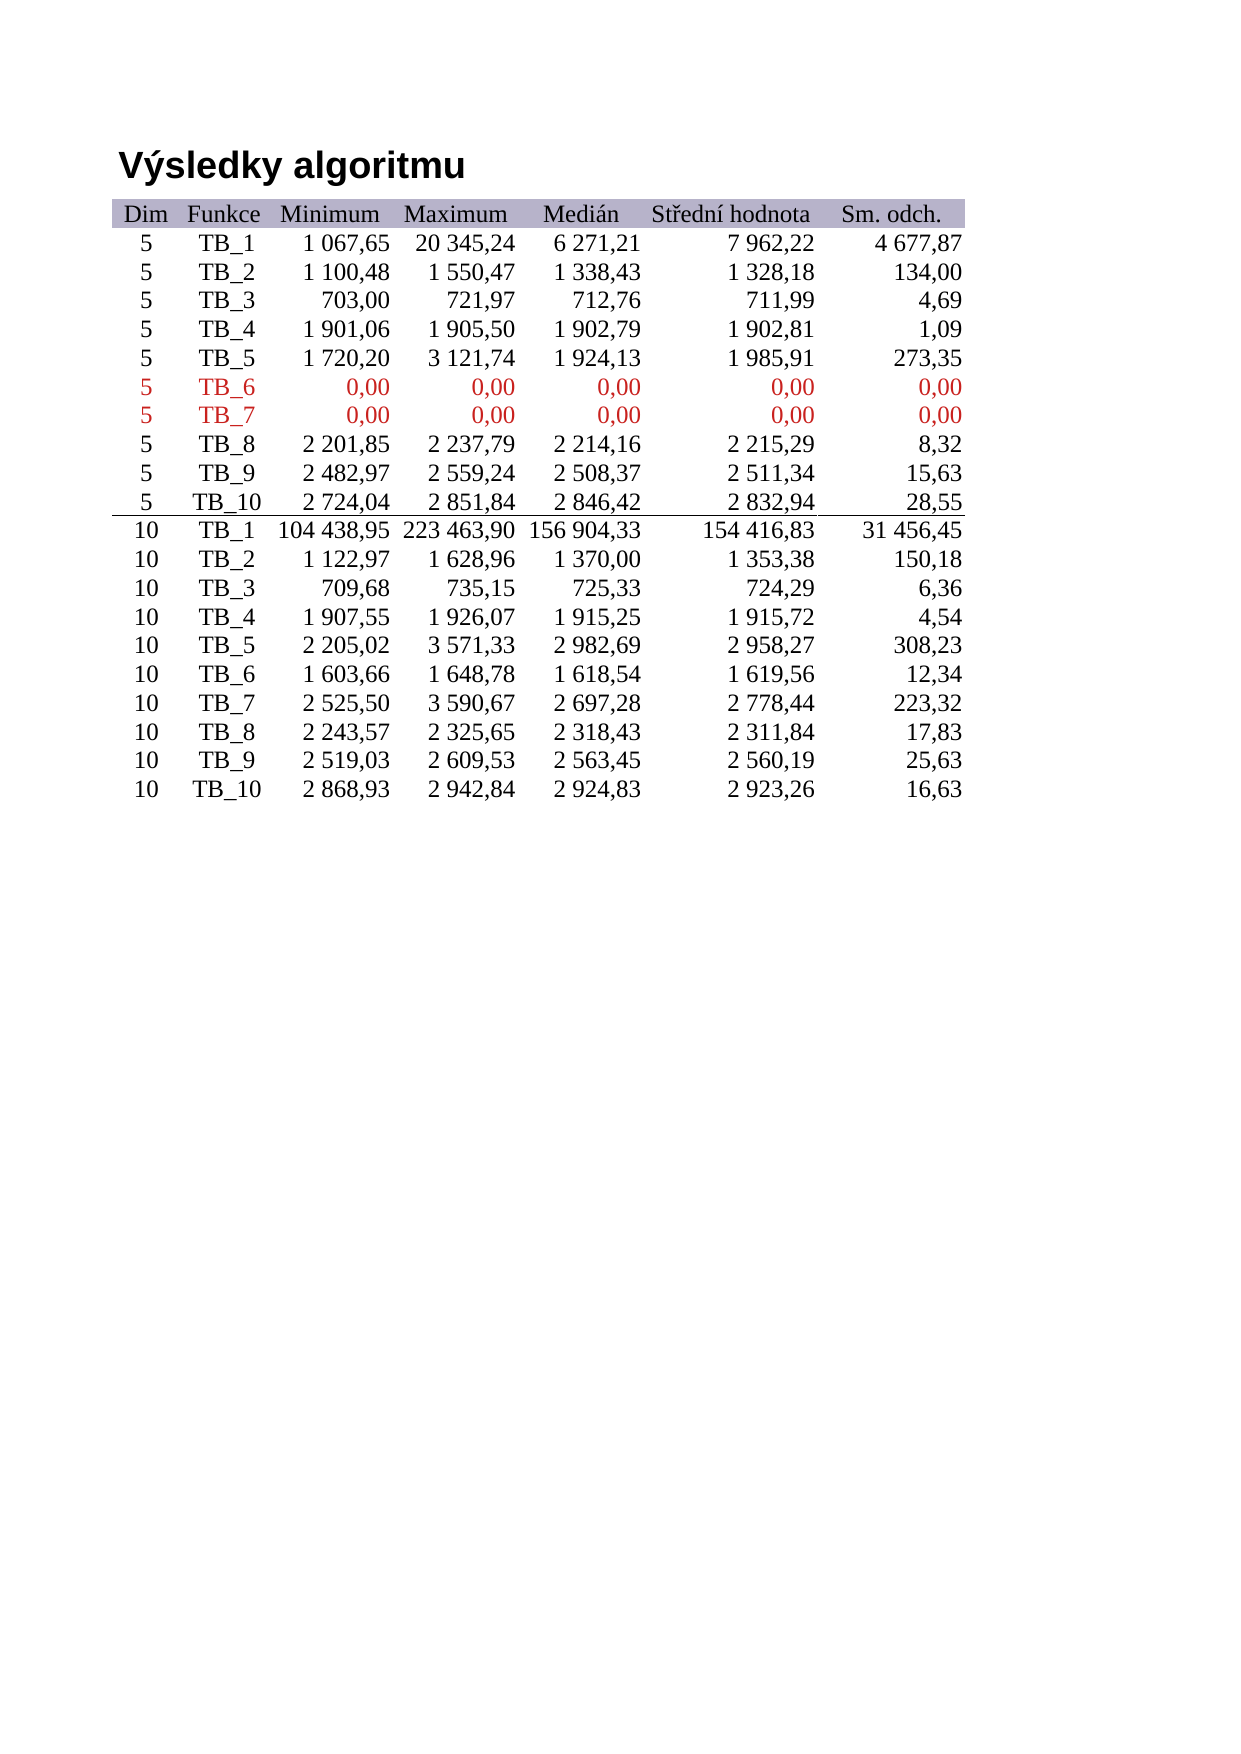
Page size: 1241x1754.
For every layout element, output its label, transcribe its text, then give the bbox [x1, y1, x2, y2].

table_cell 2 511,34 [644, 458, 817, 487]
table_cell 0,00 [518, 401, 644, 429]
table_cell 721,97 [393, 286, 518, 314]
table_cell TB_2 [180, 544, 267, 573]
table_cell 5 [112, 458, 180, 487]
table_cell 2 519,03 [267, 746, 393, 774]
table_cell 2 205,02 [267, 631, 393, 659]
table_cell 0,00 [267, 401, 393, 429]
table_cell 1 902,81 [644, 314, 817, 343]
table_cell 5 [112, 228, 180, 257]
table_cell 10 [112, 602, 180, 631]
table_cell 1 370,00 [518, 544, 644, 573]
table_cell 5 [112, 372, 180, 401]
table_cell 134,00 [818, 257, 965, 286]
table_cell 0,00 [818, 401, 965, 429]
table_cell TB_6 [180, 372, 267, 401]
table_cell 6 271,21 [518, 228, 644, 257]
table_cell TB_7 [180, 688, 267, 717]
table_cell 2 868,93 [267, 774, 393, 803]
table_cell 10 [112, 717, 180, 746]
table_cell 711,99 [644, 286, 817, 314]
table_cell TB_8 [180, 717, 267, 746]
table_cell 10 [112, 573, 180, 602]
table_cell 4,69 [818, 286, 965, 314]
table_cell 1 628,96 [393, 544, 518, 573]
table_cell 1 067,65 [267, 228, 393, 257]
table_cell 0,00 [644, 372, 817, 401]
table_header Sm. odch. [818, 199, 965, 228]
table_cell 1 902,79 [518, 314, 644, 343]
table_cell 8,32 [818, 429, 965, 458]
table_cell 735,15 [393, 573, 518, 602]
table_cell 223,32 [818, 688, 965, 717]
table_cell TB_10 [180, 487, 267, 515]
table_cell 2 318,43 [518, 717, 644, 746]
table_cell 712,76 [518, 286, 644, 314]
table_cell 1 603,66 [267, 659, 393, 688]
table_cell 2 697,28 [518, 688, 644, 717]
table_cell 709,68 [267, 573, 393, 602]
table_cell 10 [112, 746, 180, 774]
table_cell 1 905,50 [393, 314, 518, 343]
table_cell 154 416,83 [644, 516, 817, 544]
table_cell 3 571,33 [393, 631, 518, 659]
table_cell 725,33 [518, 573, 644, 602]
table_cell 2 525,50 [267, 688, 393, 717]
table_cell 10 [112, 659, 180, 688]
table_cell 5 [112, 257, 180, 286]
table_cell 28,55 [818, 487, 965, 515]
table_cell 2 325,65 [393, 717, 518, 746]
table_cell TB_3 [180, 286, 267, 314]
table_cell 1 122,97 [267, 544, 393, 573]
table_cell 2 237,79 [393, 429, 518, 458]
table_cell 0,00 [644, 401, 817, 429]
table_cell 2 923,26 [644, 774, 817, 803]
table_cell 10 [112, 688, 180, 717]
table_cell 104 438,95 [267, 516, 393, 544]
table_cell 20 345,24 [393, 228, 518, 257]
table_cell 3 590,67 [393, 688, 518, 717]
table_cell 1 907,55 [267, 602, 393, 631]
table_cell 0,00 [393, 372, 518, 401]
table_cell 703,00 [267, 286, 393, 314]
table_cell 1 985,91 [644, 343, 817, 372]
table_cell TB_4 [180, 602, 267, 631]
table_cell 1 550,47 [393, 257, 518, 286]
table_cell 2 201,85 [267, 429, 393, 458]
table_cell 2 563,45 [518, 746, 644, 774]
table_cell 1 353,38 [644, 544, 817, 573]
table_cell TB_6 [180, 659, 267, 688]
table_cell 223 463,90 [393, 516, 518, 544]
table_cell TB_10 [180, 774, 267, 803]
table_cell 2 214,16 [518, 429, 644, 458]
table_cell TB_9 [180, 458, 267, 487]
table_cell 2 924,83 [518, 774, 644, 803]
table_cell 2 508,37 [518, 458, 644, 487]
table_cell 17,83 [818, 717, 965, 746]
table_header Minimum [267, 199, 393, 228]
table_cell 0,00 [393, 401, 518, 429]
table_cell 724,29 [644, 573, 817, 602]
table_cell 2 851,84 [393, 487, 518, 515]
table_cell 4,54 [818, 602, 965, 631]
table_header Maximum [393, 199, 518, 228]
table_cell 2 311,84 [644, 717, 817, 746]
table_cell 16,63 [818, 774, 965, 803]
table_cell 1 901,06 [267, 314, 393, 343]
table_cell 1 328,18 [644, 257, 817, 286]
table_cell 2 560,19 [644, 746, 817, 774]
table_cell 156 904,33 [518, 516, 644, 544]
table_cell TB_8 [180, 429, 267, 458]
table_cell 2 724,04 [267, 487, 393, 515]
table_cell 0,00 [818, 372, 965, 401]
table_cell TB_7 [180, 401, 267, 429]
table_cell 1 100,48 [267, 257, 393, 286]
table_cell 10 [112, 516, 180, 544]
table_cell 25,63 [818, 746, 965, 774]
table_cell 2 832,94 [644, 487, 817, 515]
table_cell 10 [112, 774, 180, 803]
table_cell 2 778,44 [644, 688, 817, 717]
table_cell TB_9 [180, 746, 267, 774]
table_header Funkce [180, 199, 267, 228]
table_cell 273,35 [818, 343, 965, 372]
table_cell 3 121,74 [393, 343, 518, 372]
table_cell 0,00 [267, 372, 393, 401]
table_cell 2 942,84 [393, 774, 518, 803]
table_cell TB_3 [180, 573, 267, 602]
table_cell TB_5 [180, 631, 267, 659]
table_cell 7 962,22 [644, 228, 817, 257]
table_cell 5 [112, 487, 180, 515]
table_cell 0,00 [518, 372, 644, 401]
table_cell 6,36 [818, 573, 965, 602]
table_cell 15,63 [818, 458, 965, 487]
table_cell 5 [112, 314, 180, 343]
table_cell TB_4 [180, 314, 267, 343]
table_cell TB_5 [180, 343, 267, 372]
table_cell 31 456,45 [818, 516, 965, 544]
table_cell TB_1 [180, 228, 267, 257]
table_cell 2 958,27 [644, 631, 817, 659]
table_header Medián [518, 199, 644, 228]
table_cell 5 [112, 343, 180, 372]
table_cell 2 215,29 [644, 429, 817, 458]
table_header Dim [112, 199, 180, 228]
table_cell 1 720,20 [267, 343, 393, 372]
table_cell 1 915,25 [518, 602, 644, 631]
table_cell 1 618,54 [518, 659, 644, 688]
table_cell 1 648,78 [393, 659, 518, 688]
table_cell TB_1 [180, 516, 267, 544]
table_cell 2 482,97 [267, 458, 393, 487]
table_cell 10 [112, 631, 180, 659]
table_cell 2 559,24 [393, 458, 518, 487]
table_cell 1 926,07 [393, 602, 518, 631]
table_cell 5 [112, 286, 180, 314]
table_cell 2 609,53 [393, 746, 518, 774]
table_cell 1 619,56 [644, 659, 817, 688]
table_cell 5 [112, 401, 180, 429]
table_cell 150,18 [818, 544, 965, 573]
table_cell 1,09 [818, 314, 965, 343]
subtitle Výsledky algoritmu [118, 143, 1122, 187]
table_cell 1 915,72 [644, 602, 817, 631]
table_cell 2 982,69 [518, 631, 644, 659]
table_cell 4 677,87 [818, 228, 965, 257]
table_cell 1 924,13 [518, 343, 644, 372]
table_header Střední hodnota [644, 199, 817, 228]
table_cell 2 846,42 [518, 487, 644, 515]
table_cell 5 [112, 429, 180, 458]
table_cell 10 [112, 544, 180, 573]
table_cell 12,34 [818, 659, 965, 688]
table_cell 1 338,43 [518, 257, 644, 286]
table_cell TB_2 [180, 257, 267, 286]
table_cell 308,23 [818, 631, 965, 659]
table_cell 2 243,57 [267, 717, 393, 746]
